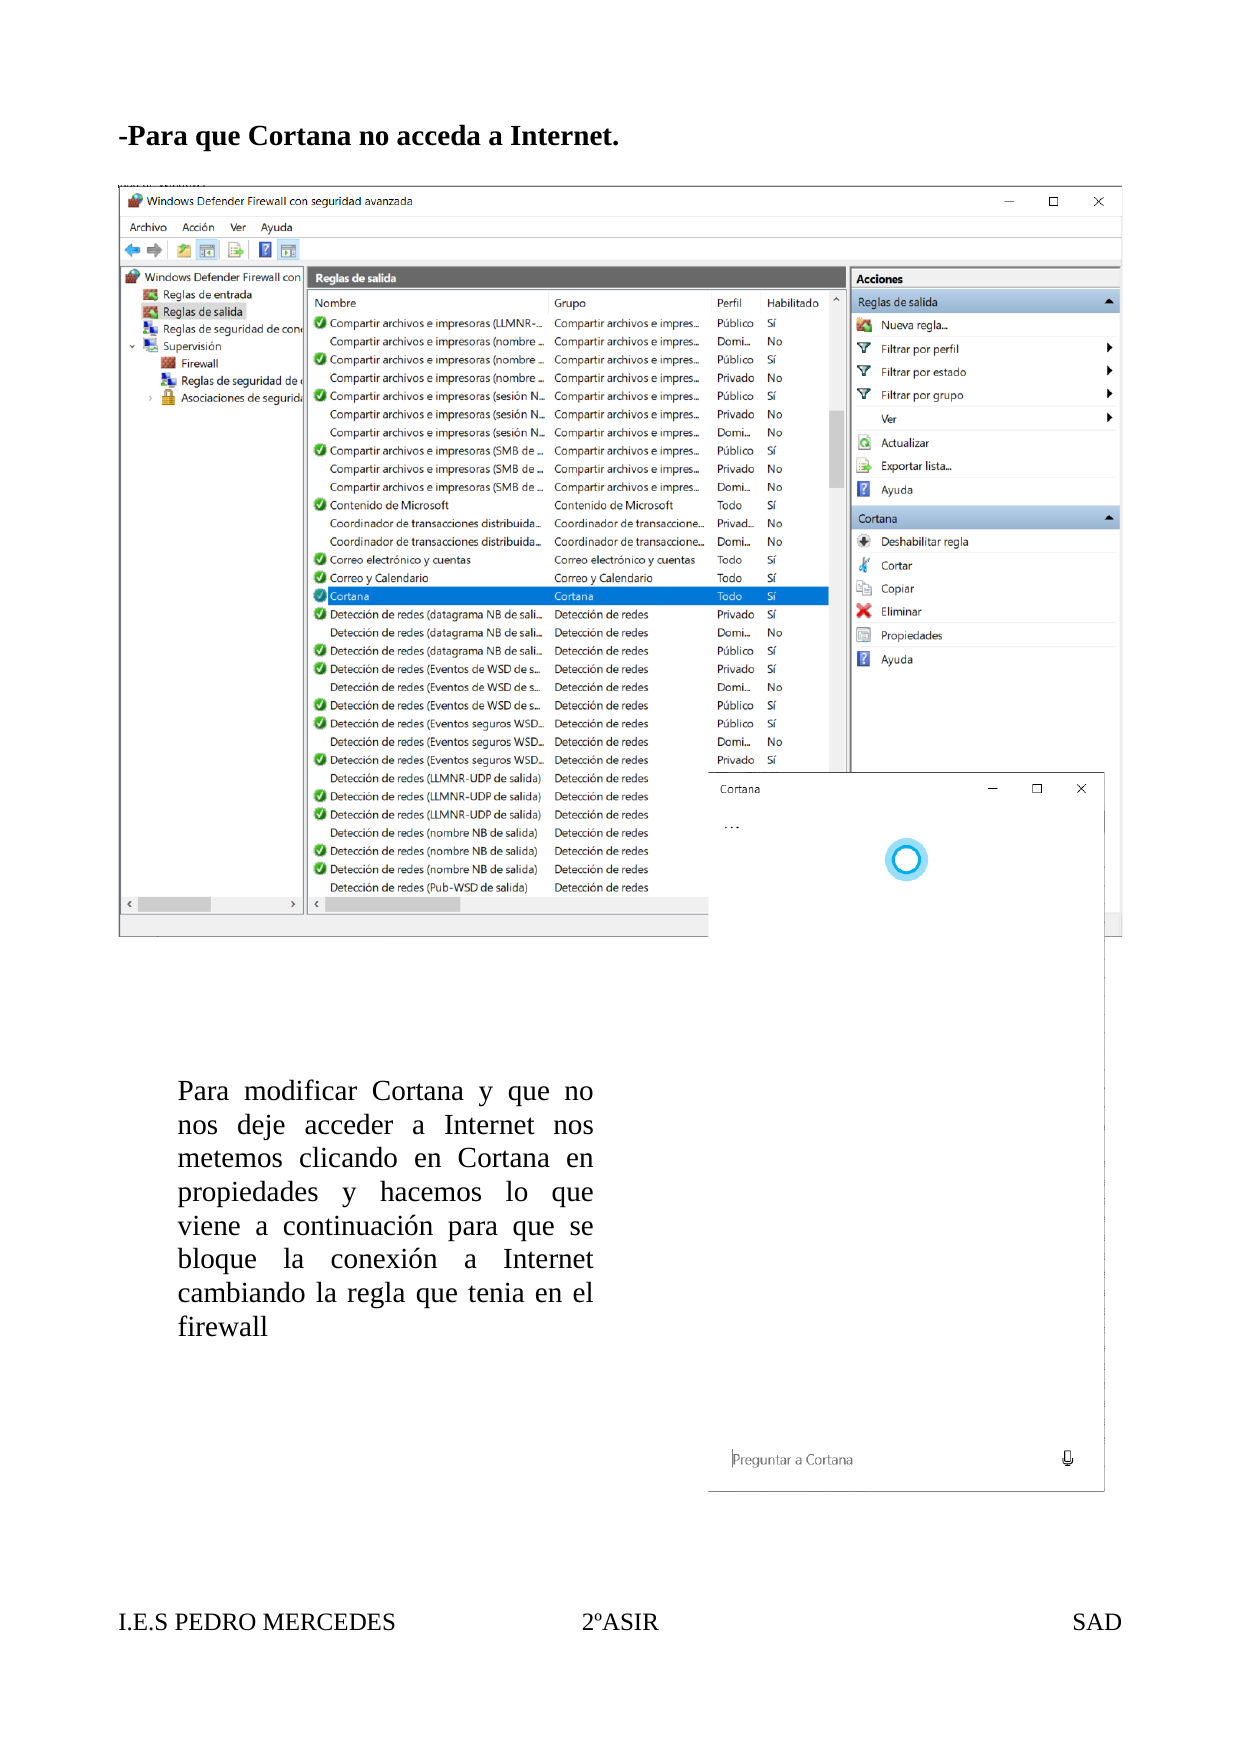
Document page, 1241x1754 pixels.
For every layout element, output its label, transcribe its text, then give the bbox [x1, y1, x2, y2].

text -Para que Cortana no acceda a Internet. [118, 118, 1122, 152]
picture [118, 185, 1123, 1492]
